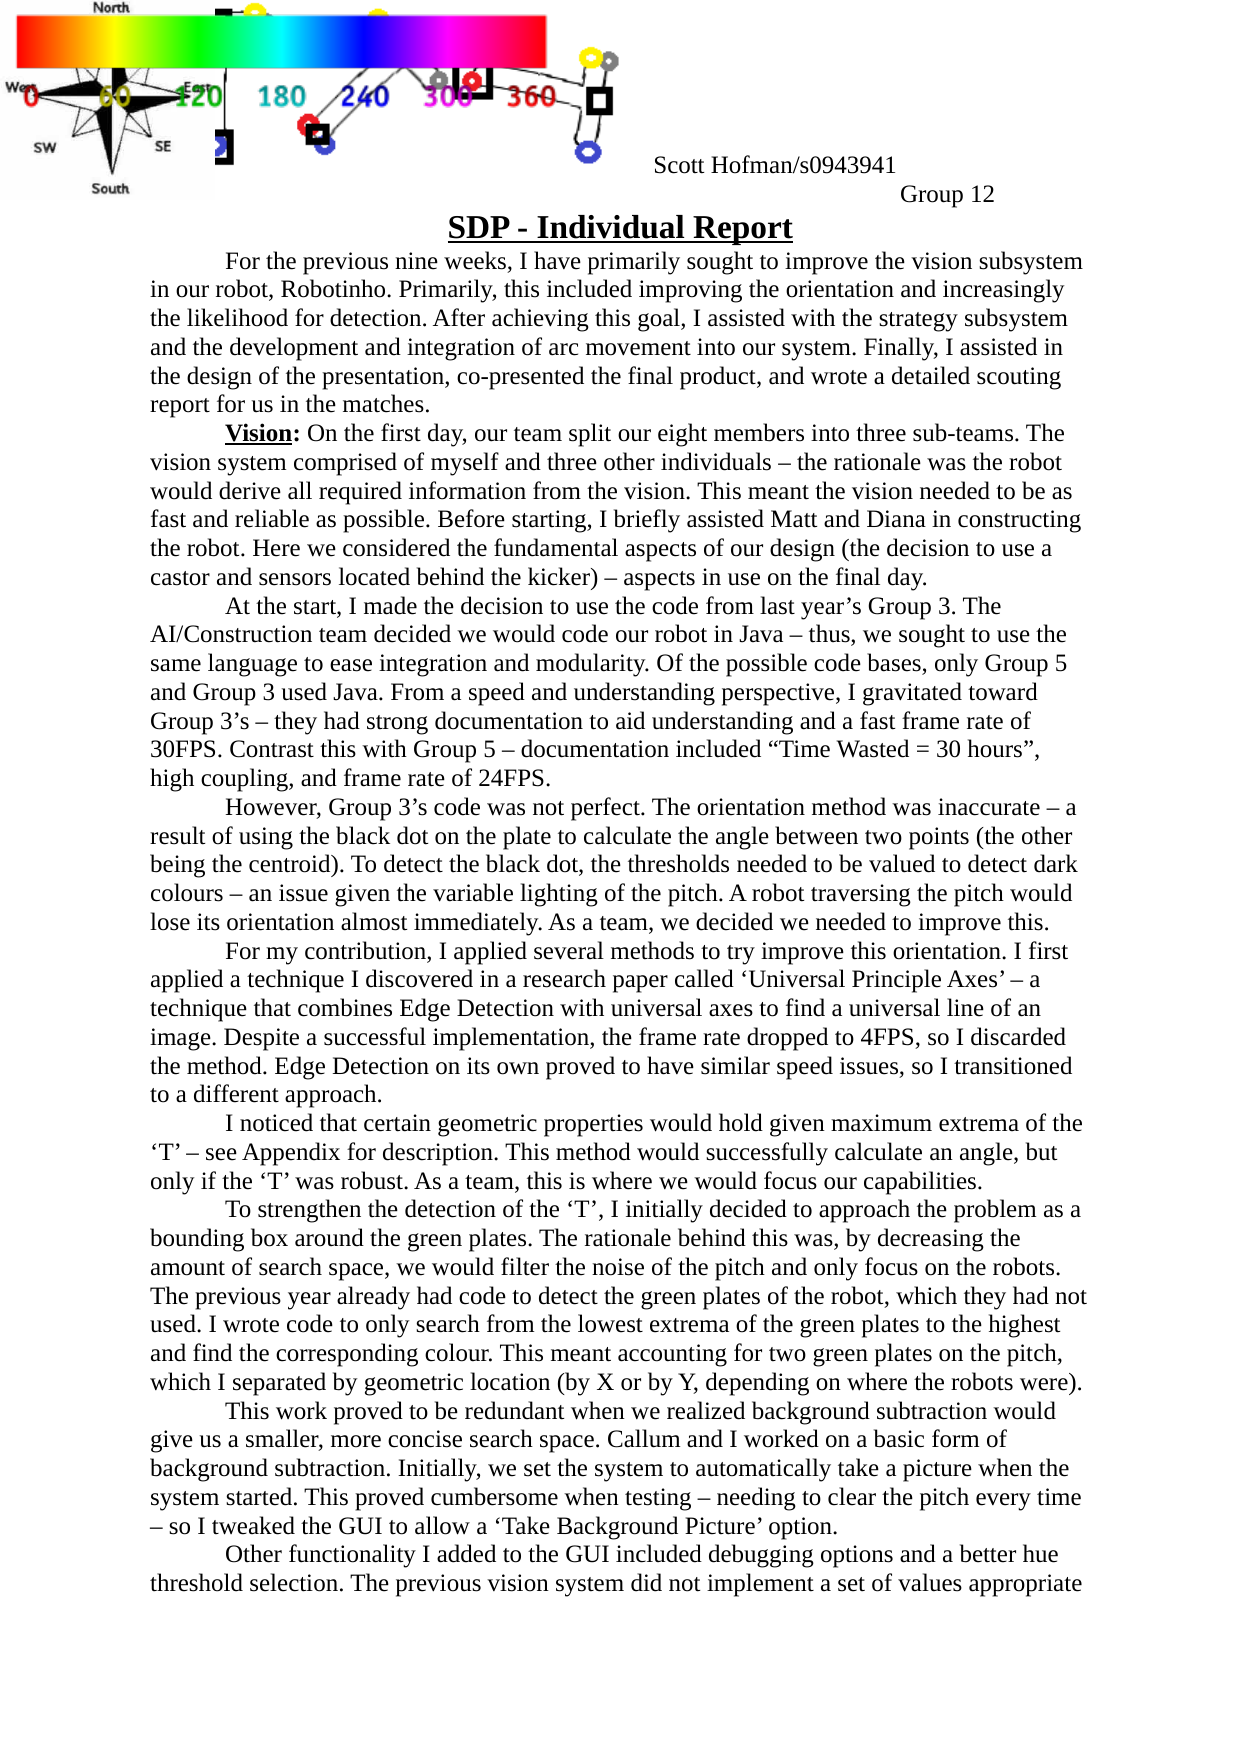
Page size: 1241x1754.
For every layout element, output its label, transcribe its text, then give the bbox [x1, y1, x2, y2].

text To strengthen the detection of the ‘T’, I initially decided to approach the problem as a bounding box around the green plates. The rationale behind this was, by decreasing the amount of search space, we would filter the noise of the pitch and only focus on the robots. The previous year already had code to detect the green plates of the robot, which they had not used. I wrote code to only search from the lowest extrema of the green plates to the highest and find the corresponding colour. This meant accounting for two green plates on the pitch, which I separated by geometric location (by X or by Y, depending on where the robots were). [150, 1194, 1090, 1396]
text Scott Hofman/s0943941 Group 12 [150, 150, 1090, 207]
text Vision: On the first day, our team split our eight members into three sub-teams. The vision system comprised of myself and three other individuals – the rationale was the robot would derive all required information from the vision. This meant the vision needed to be as fast and reliable as possible. Before starting, I briefly assisted Matt and Diana in constructing the robot. Here we considered the fundamental aspects of our design (the decision to use a castor and sensors located behind the kicker) – aspects in use on the final day. [150, 418, 1090, 591]
text For my contribution, I applied several methods to try improve this orientation. I first applied a technique I discovered in a research paper called ‘Universal Principle Axes’ – a technique that combines Edge Detection with universal axes to find a universal line of an image. Despite a successful implementation, the frame rate dropped to 4FPS, so I discarded the method. Edge Detection on its own proved to have similar speed issues, so I transitioned to a different approach. [150, 936, 1090, 1108]
text For the previous nine weeks, I have primarily sought to improve the vision subsystem in our robot, Robotinho. Primarily, this included improving the orientation and increasingly the likelihood for detection. After achieving this goal, I assisted with the strategy subsystem and the development and integration of arc movement into our system. Finally, I assisted in the design of the presentation, co-presented the final product, and wrote a detailed scouting report for us in the matches. [150, 246, 1090, 418]
text I noticed that certain geometric properties would hold given maximum extrema of the ‘T’ – see Appendix for description. This method would successfully calculate an angle, but only if the ‘T’ was robust. As a team, this is where we would focus our capabilities. [150, 1108, 1090, 1194]
text SDP - Individual Report [150, 207, 1090, 246]
text However, Group 3’s code was not perfect. The orientation method was inaccurate – a result of using the black dot on the plate to calculate the angle between two points (the other being the centroid). To detect the black dot, the thresholds needed to be valued to detect dark colours – an issue given the variable lighting of the pitch. A robot traversing the pitch would lose its orientation almost immediately. As a team, we decided we needed to improve this. [150, 792, 1090, 936]
text This work proved to be redundant when we realized background subtraction would give us a smaller, more concise search space. Callum and I worked on a basic form of background subtraction. Initially, we set the system to automatically take a picture when the system started. This proved cumbersome when testing – needing to clear the pitch every time – so I tweaked the GUI to allow a ‘Take Background Picture’ option. [150, 1396, 1090, 1539]
text At the start, I made the decision to use the code from last year’s Group 3. The AI/Construction team decided we would code our robot in Java – thus, we sought to use the same language to ease integration and modularity. Of the possible code bases, only Group 5 and Group 3 used Java. From a speed and understanding perspective, I gravitated toward Group 3’s – they had strong documentation to aid understanding and a fast frame rate of 30FPS. Contrast this with Group 5 – documentation included “Time Wasted = 30 hours”, high coupling, and frame rate of 24FPS. [150, 591, 1090, 792]
text Other functionality I added to the GUI included debugging options and a better hue threshold selection. The previous vision system did not implement a set of values appropriate [150, 1539, 1090, 1597]
picture [0, 0, 654, 202]
